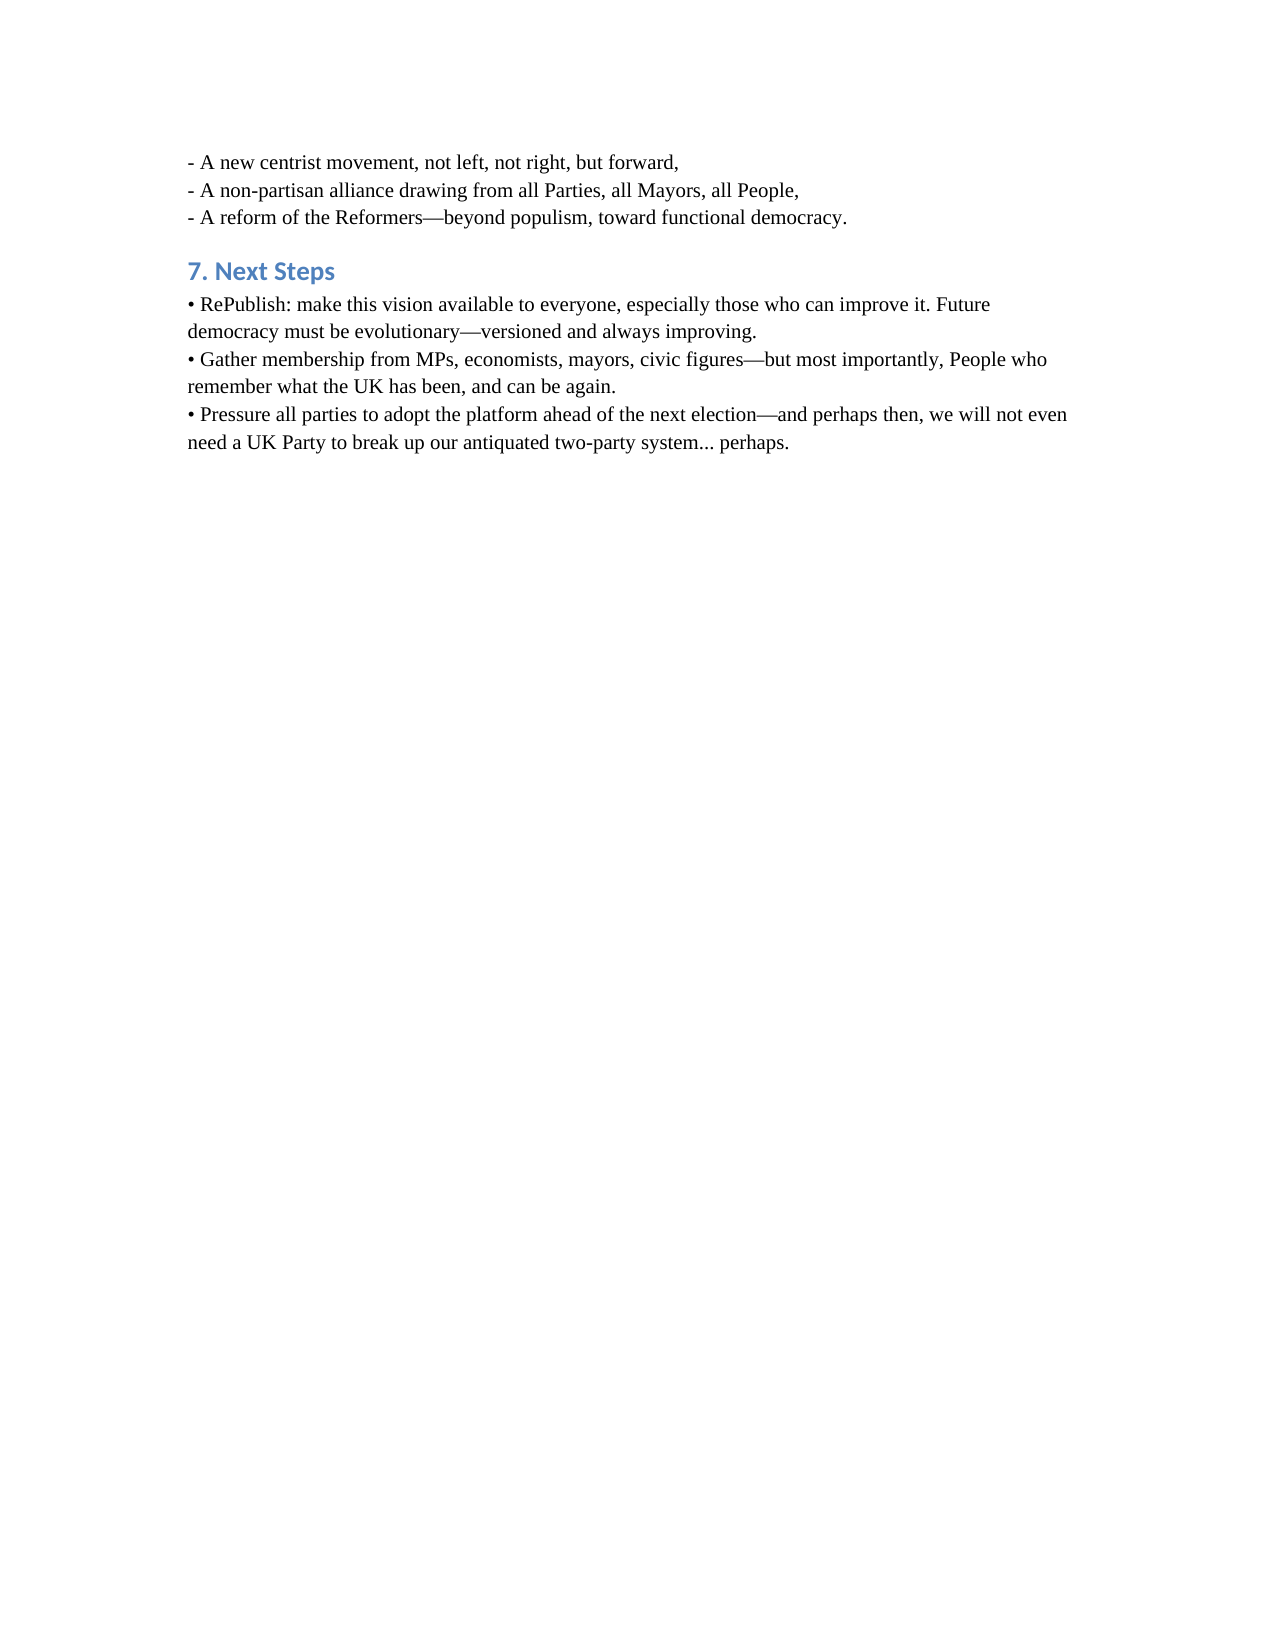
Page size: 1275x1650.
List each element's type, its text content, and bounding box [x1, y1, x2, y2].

text • RePublish: make this vision available to everyone, especially those who can improve it. Future democracy must be evolutionary—versioned and always improving. • Gather membership from MPs, economists, mayors, civic figures—but most importantly, People who remember what the UK has been, and can be again. • Pressure all parties to adopt the platform ahead of the next election—and perhaps then, we will not even need a UK Party to break up our antiquated two-party system... perhaps. [187, 292, 1087, 454]
subtitle 7. Next Steps [187, 254, 1087, 287]
text - A new centrist movement, not left, not right, but forward, - A non-partisan alliance drawing from all Parties, all Mayors, all People, - A reform of the Reformers—beyond populism, toward functional democracy. [187, 150, 1087, 229]
